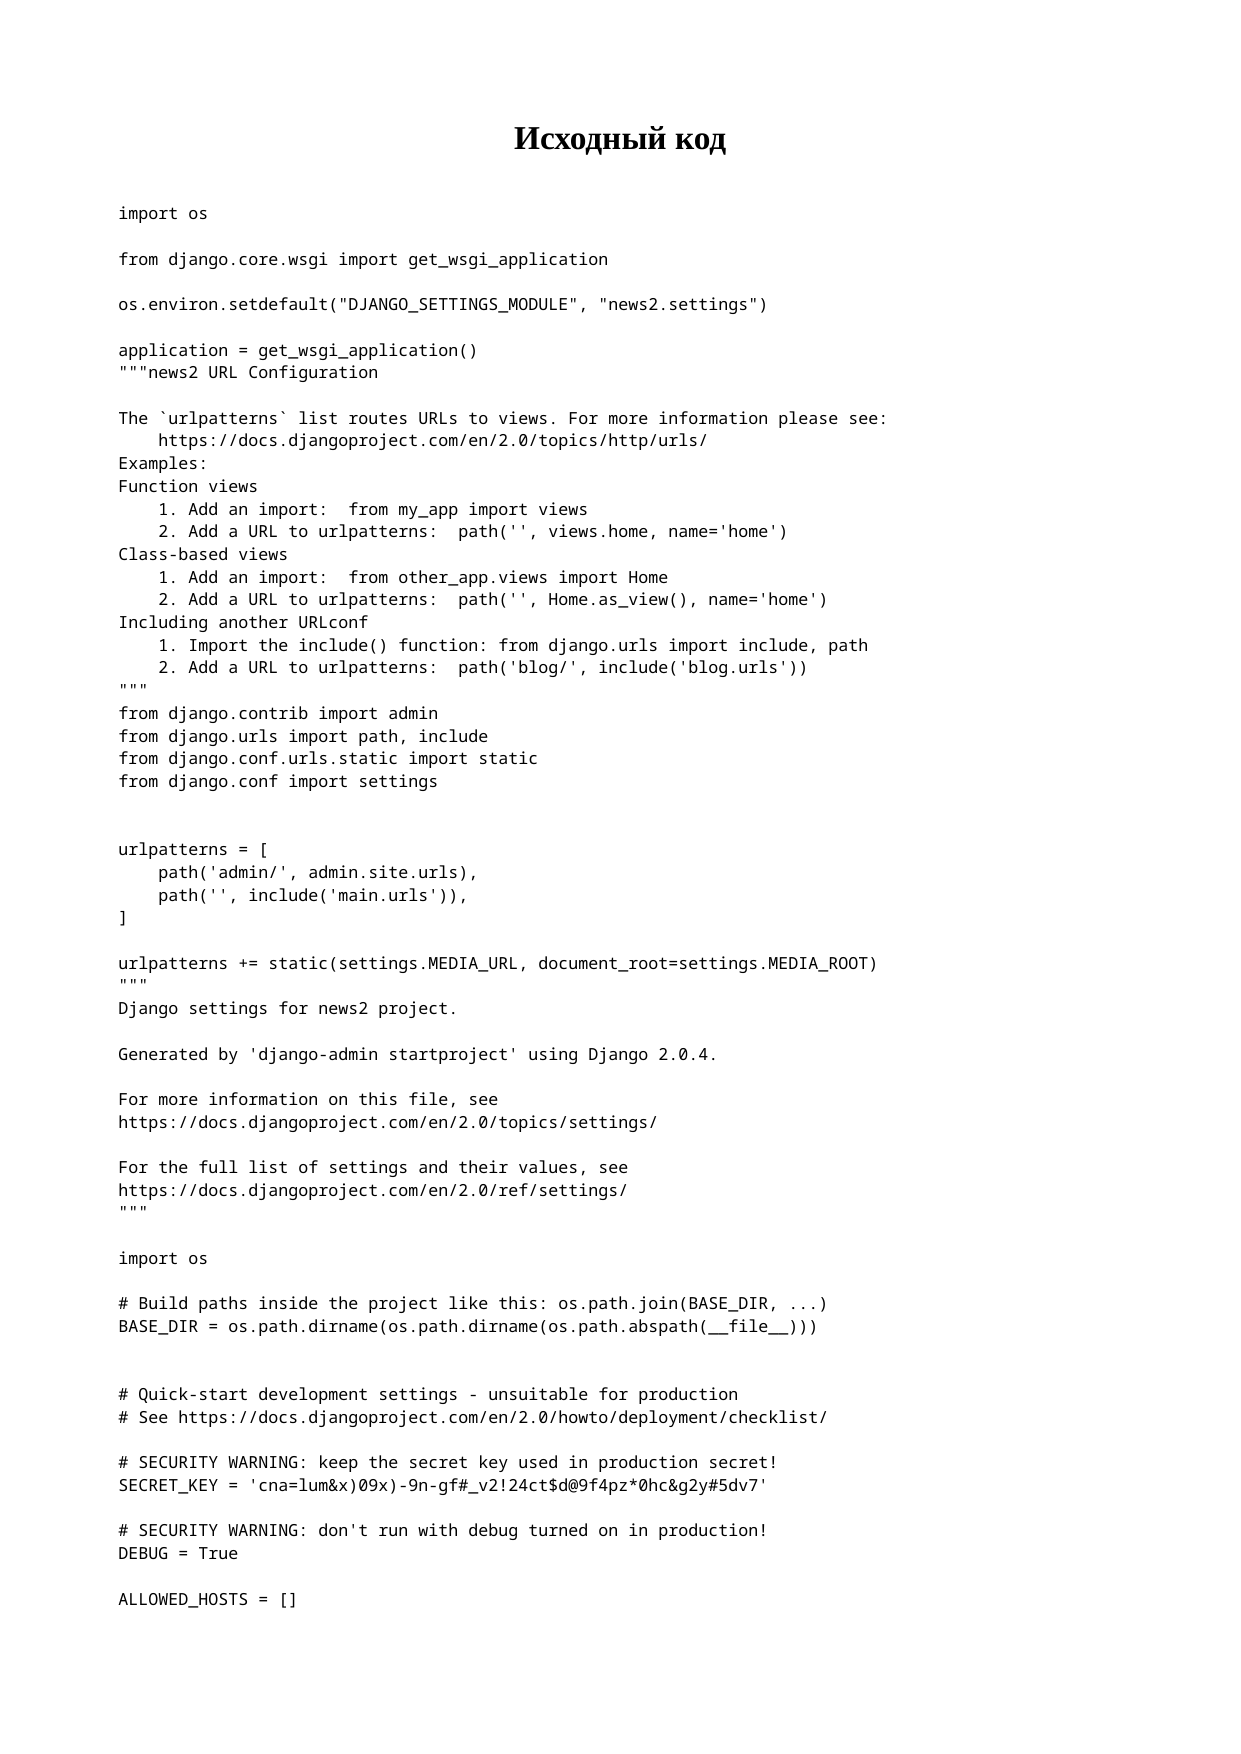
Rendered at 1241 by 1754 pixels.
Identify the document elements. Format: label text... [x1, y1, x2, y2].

text """ [118, 1201, 1122, 1224]
text The `urlpatterns` list routes URLs to views. For more information please see: [118, 406, 1122, 429]
text ] [118, 906, 1122, 928]
text 1. Import the include() function: from django.urls import include, path [118, 633, 1122, 656]
text from django.conf import settings [118, 769, 1122, 792]
text """ [118, 974, 1122, 997]
text 2. Add a URL to urlpatterns: path('', views.home, name='home') [118, 520, 1122, 542]
text # Build paths inside the project like this: os.path.join(BASE_DIR, ...) [118, 1292, 1122, 1314]
text 2. Add a URL to urlpatterns: path('blog/', include('blog.urls')) [118, 656, 1122, 679]
text BASE_DIR = os.path.dirname(os.path.dirname(os.path.abspath(__file__))) [118, 1314, 1122, 1337]
text from django.conf.urls.static import static [118, 747, 1122, 769]
text """news2 URL Configuration [118, 361, 1122, 383]
text # SECURITY WARNING: don't run with debug turned on in production! [118, 1519, 1122, 1542]
text 2. Add a URL to urlpatterns: path('', Home.as_view(), name='home') [118, 588, 1122, 611]
text from django.core.wsgi import get_wsgi_application [118, 247, 1122, 270]
text Examples: [118, 452, 1122, 474]
text For more information on this file, see [118, 1087, 1122, 1110]
text For the full list of settings and their values, see [118, 1156, 1122, 1178]
text Generated by 'django-admin startproject' using Django 2.0.4. [118, 1042, 1122, 1065]
text 1. Add an import: from other_app.views import Home [118, 565, 1122, 588]
text https://docs.djangoproject.com/en/2.0/ref/settings/ [118, 1178, 1122, 1201]
text application = get_wsgi_application() [118, 338, 1122, 361]
text https://docs.djangoproject.com/en/2.0/topics/settings/ [118, 1110, 1122, 1133]
text https://docs.djangoproject.com/en/2.0/topics/http/urls/ [118, 429, 1122, 452]
text # See https://docs.djangoproject.com/en/2.0/howto/deployment/checklist/ [118, 1405, 1122, 1428]
text # Quick-start development settings - unsuitable for production [118, 1383, 1122, 1405]
text # SECURITY WARNING: keep the secret key used in production secret! [118, 1451, 1122, 1473]
text from django.contrib import admin [118, 701, 1122, 724]
text from django.urls import path, include [118, 724, 1122, 747]
text Django settings for news2 project. [118, 997, 1122, 1019]
text path('admin/', admin.site.urls), [118, 860, 1122, 883]
text SECRET_KEY = 'cna=lum&x)09x)-9n-gf#_v2!24ct$d@9f4pz*0hc&g2y#5dv7' [118, 1473, 1122, 1496]
text Class-based views [118, 542, 1122, 565]
text urlpatterns = [ [118, 838, 1122, 860]
text DEBUG = True [118, 1542, 1122, 1564]
text import os [118, 1246, 1122, 1269]
text import os [118, 202, 1122, 224]
text Function views [118, 474, 1122, 497]
text ALLOWED_HOSTS = [] [118, 1587, 1122, 1610]
text Including another URLconf [118, 611, 1122, 633]
text Исходный код [118, 118, 1122, 156]
text """ [118, 679, 1122, 701]
text urlpatterns += static(settings.MEDIA_URL, document_root=settings.MEDIA_ROOT) [118, 951, 1122, 974]
text 1. Add an import: from my_app import views [118, 497, 1122, 520]
text os.environ.setdefault("DJANGO_SETTINGS_MODULE", "news2.settings") [118, 293, 1122, 315]
text path('', include('main.urls')), [118, 883, 1122, 906]
